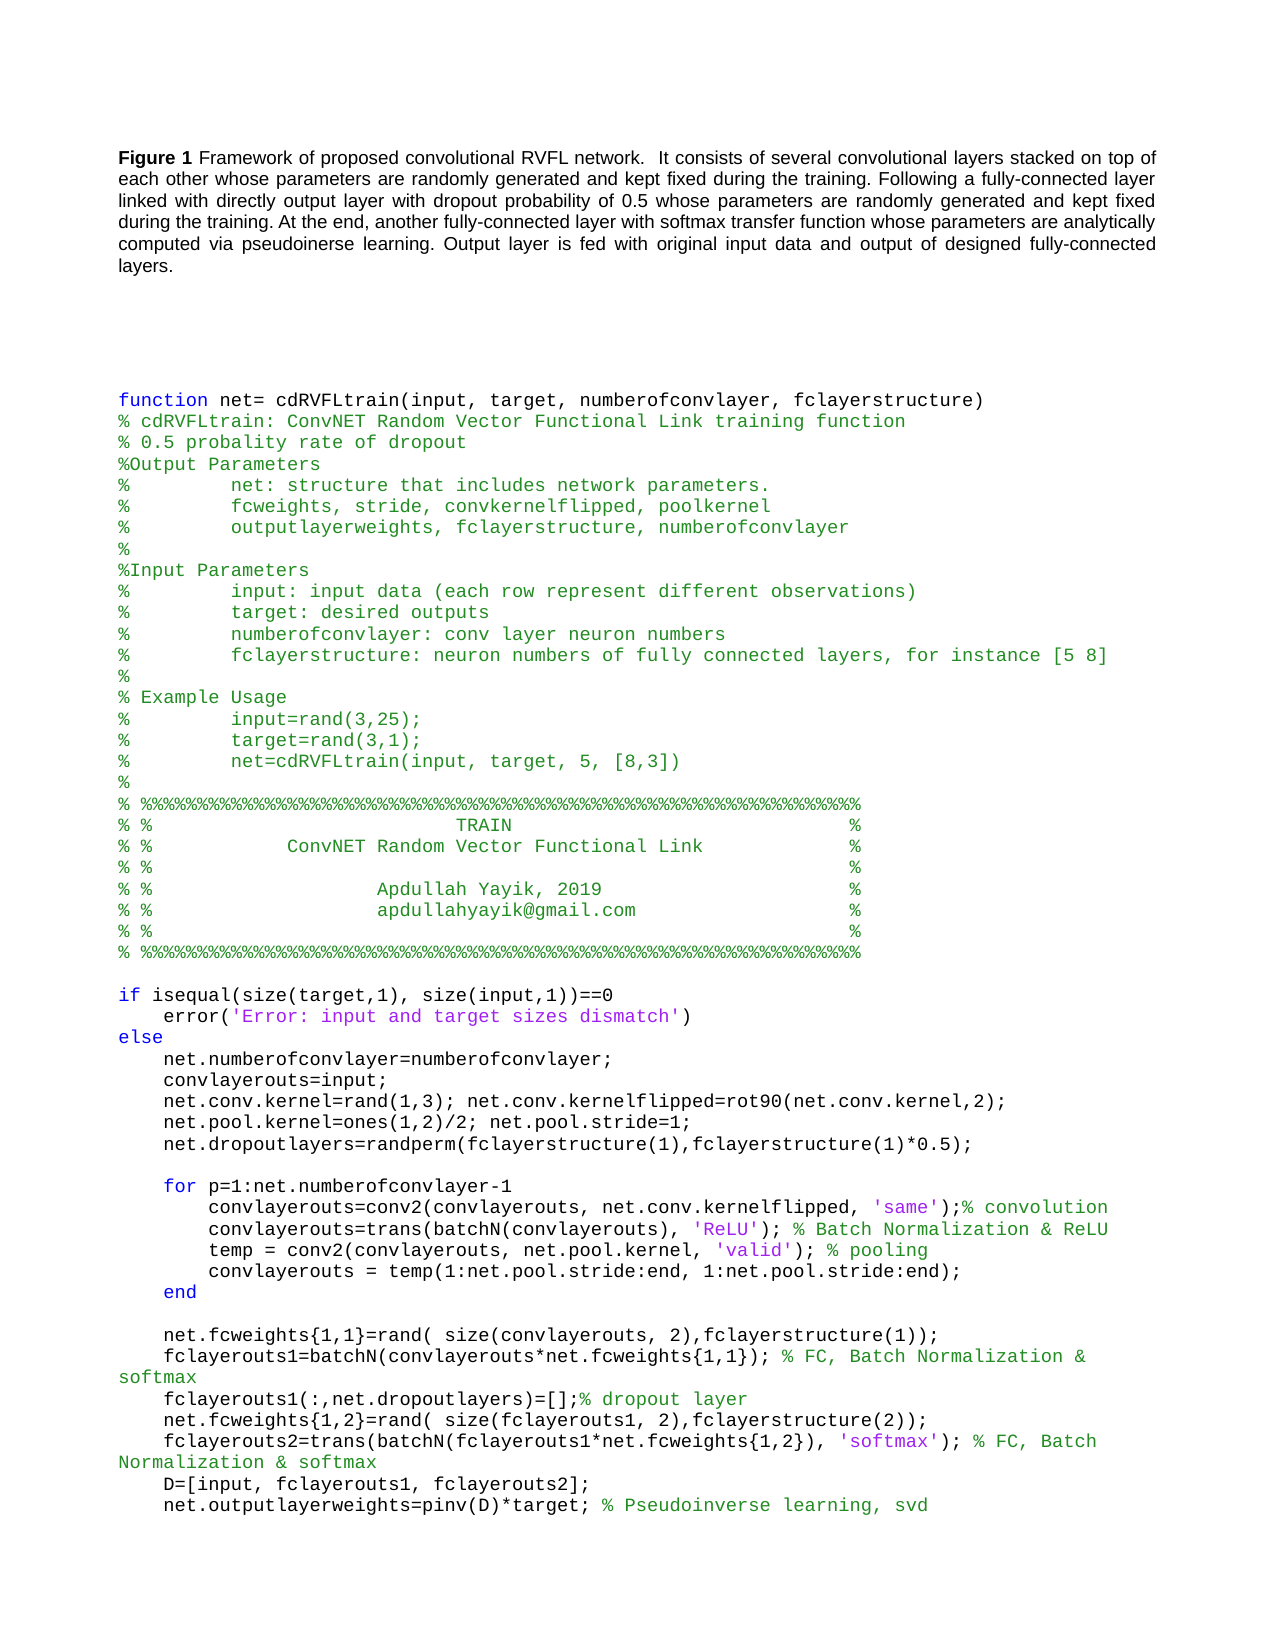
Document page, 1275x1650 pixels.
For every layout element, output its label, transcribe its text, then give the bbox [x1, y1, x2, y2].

text for p=1:net.numberofconvlayer-1 [118, 1177, 1157, 1198]
text net.numberofconvlayer=numberofconvlayer; [118, 1049, 1157, 1071]
text else [118, 1028, 1157, 1049]
text % target: desired outputs [118, 603, 1157, 624]
text % fclayerstructure: neuron numbers of fully connected layers, for instance [5 8] [118, 646, 1157, 667]
text if isequal(size(target,1), size(input,1))==0 [118, 986, 1157, 1007]
text % % apdullahyayik@gmail.com % [118, 901, 1157, 922]
text % input=rand(3,25); [118, 709, 1157, 731]
text % cdRVFLtrain: ConvNET Random Vector Functional Link training function [118, 412, 1157, 433]
text % 0.5 probality rate of dropout [118, 433, 1157, 454]
text % % Apdullah Yayik, 2019 % [118, 879, 1157, 901]
text % target=rand(3,1); [118, 731, 1157, 752]
text convlayerouts=input; [118, 1071, 1157, 1092]
text % % % [118, 922, 1157, 943]
text net.fcweights{1,1}=rand( size(convlayerouts, 2),fclayerstructure(1)); [118, 1326, 1157, 1347]
text fclayerouts1=batchN(convlayerouts*net.fcweights{1,1}); % FC, Batch Normalization & softmax [118, 1347, 1157, 1389]
text % outputlayerweights, fclayerstructure, numberofconvlayer [118, 518, 1157, 539]
text % %%%%%%%%%%%%%%%%%%%%%%%%%%%%%%%%%%%%%%%%%%%%%%%%%%%%%%%%%%%%%%%% [118, 943, 1157, 964]
text net.dropoutlayers=randperm(fclayerstructure(1),fclayerstructure(1)*0.5); [118, 1134, 1157, 1156]
text % numberofconvlayer: conv layer neuron numbers [118, 624, 1157, 646]
text Figure 1 Framework of proposed convolutional RVFL network. It consists of several convolutional layers stacked on top of each other whose parameters are randomly generated and kept fixed during the training. Following a fully-connected layer linked with directly output layer with dropout probability of 0.5 whose parameters are randomly generated and kept fixed during the training. At the end, another fully-connected layer with softmax transfer function whose parameters are analytically computed via pseudoinerse learning. Output layer is fed with original input data and output of designed fully-connected layers. [118, 147, 1157, 276]
text % net=cdRVFLtrain(input, target, 5, [8,3]) [118, 752, 1157, 773]
text % % ConvNET Random Vector Functional Link % [118, 837, 1157, 858]
text % % TRAIN % [118, 816, 1157, 837]
text %Input Parameters [118, 561, 1157, 582]
text D=[input, fclayerouts1, fclayerouts2]; [118, 1474, 1157, 1496]
text net.conv.kernel=rand(1,3); net.conv.kernelflipped=rot90(net.conv.kernel,2); [118, 1092, 1157, 1113]
text error('Error: input and target sizes dismatch') [118, 1007, 1157, 1028]
text net.outputlayerweights=pinv(D)*target; % Pseudoinverse learning, svd [118, 1496, 1157, 1517]
text fclayerouts1(:,net.dropoutlayers)=[];% dropout layer [118, 1389, 1157, 1411]
text % fcweights, stride, convkernelflipped, poolkernel [118, 497, 1157, 518]
text convlayerouts=trans(batchN(convlayerouts), 'ReLU'); % Batch Normalization & ReLU [118, 1219, 1157, 1241]
text % [118, 773, 1157, 794]
text % input: input data (each row represent different observations) [118, 582, 1157, 603]
text net.fcweights{1,2}=rand( size(fclayerouts1, 2),fclayerstructure(2)); [118, 1411, 1157, 1432]
text % %%%%%%%%%%%%%%%%%%%%%%%%%%%%%%%%%%%%%%%%%%%%%%%%%%%%%%%%%%%%%%%% [118, 794, 1157, 816]
text % [118, 539, 1157, 561]
text temp = conv2(convlayerouts, net.pool.kernel, 'valid'); % pooling [118, 1241, 1157, 1262]
text function net= cdRVFLtrain(input, target, numberofconvlayer, fclayerstructure) [118, 391, 1157, 412]
text % net: structure that includes network parameters. [118, 476, 1157, 497]
text end [118, 1283, 1157, 1304]
text % % % [118, 858, 1157, 879]
text convlayerouts = temp(1:net.pool.stride:end, 1:net.pool.stride:end); [118, 1262, 1157, 1283]
text fclayerouts2=trans(batchN(fclayerouts1*net.fcweights{1,2}), 'softmax'); % FC, Batch Normalization & softmax [118, 1432, 1157, 1474]
text convlayerouts=conv2(convlayerouts, net.conv.kernelflipped, 'same');% convolution [118, 1198, 1157, 1219]
text net.pool.kernel=ones(1,2)/2; net.pool.stride=1; [118, 1113, 1157, 1134]
text % Example Usage [118, 688, 1157, 709]
text % [118, 667, 1157, 688]
text %Output Parameters [118, 454, 1157, 476]
